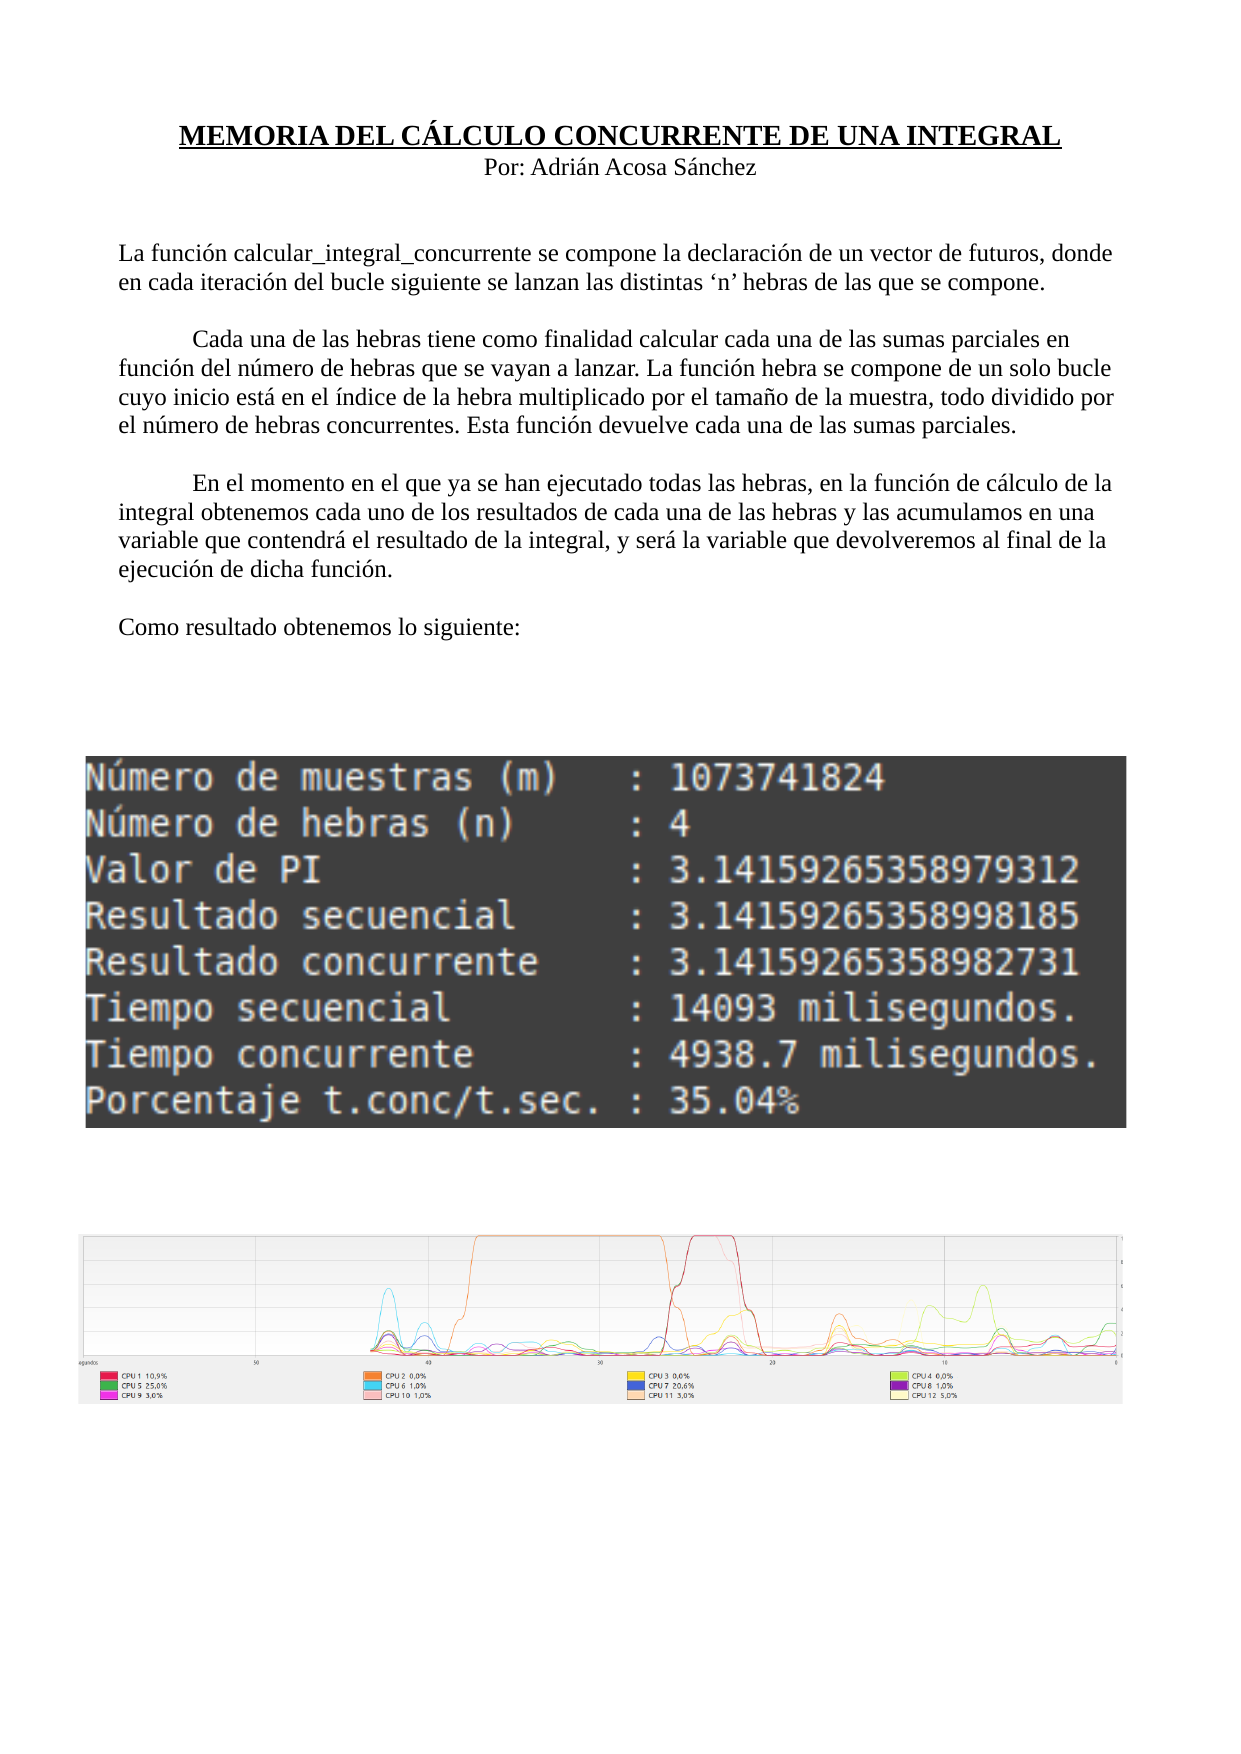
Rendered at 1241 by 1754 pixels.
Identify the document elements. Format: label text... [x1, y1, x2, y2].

text MEMORIA DEL CÁLCULO CONCURRENTE DE UNA INTEGRAL [118, 118, 1122, 152]
text La función calcular_integral_concurrente se compone la declaración de un vector de futuros, donde en cada iteración del bucle siguiente se lanzan las distintas ‘n’ hebras de las que se compone. [118, 238, 1122, 295]
text Como resultado obtenemos lo siguiente: [118, 612, 1122, 640]
text Por: Adrián Acosa Sánchez [118, 152, 1122, 180]
picture [78, 1234, 1123, 1404]
picture [85, 756, 1127, 1128]
text Cada una de las hebras tiene como finalidad calcular cada una de las sumas parciales en función del número de hebras que se vayan a lanzar. La función hebra se compone de un solo bucle cuyo inicio está en el índice de la hebra multiplicado por el tamaño de la muestra, todo dividido por el número de hebras concurrentes. Esta función devuelve cada una de las sumas parciales. [118, 324, 1122, 439]
text En el momento en el que ya se han ejecutado todas las hebras, en la función de cálculo de la integral obtenemos cada uno de los resultados de cada una de las hebras y las acumulamos en una variable que contendrá el resultado de la integral, y será la variable que devolveremos al final de la ejecución de dicha función. [118, 468, 1122, 583]
